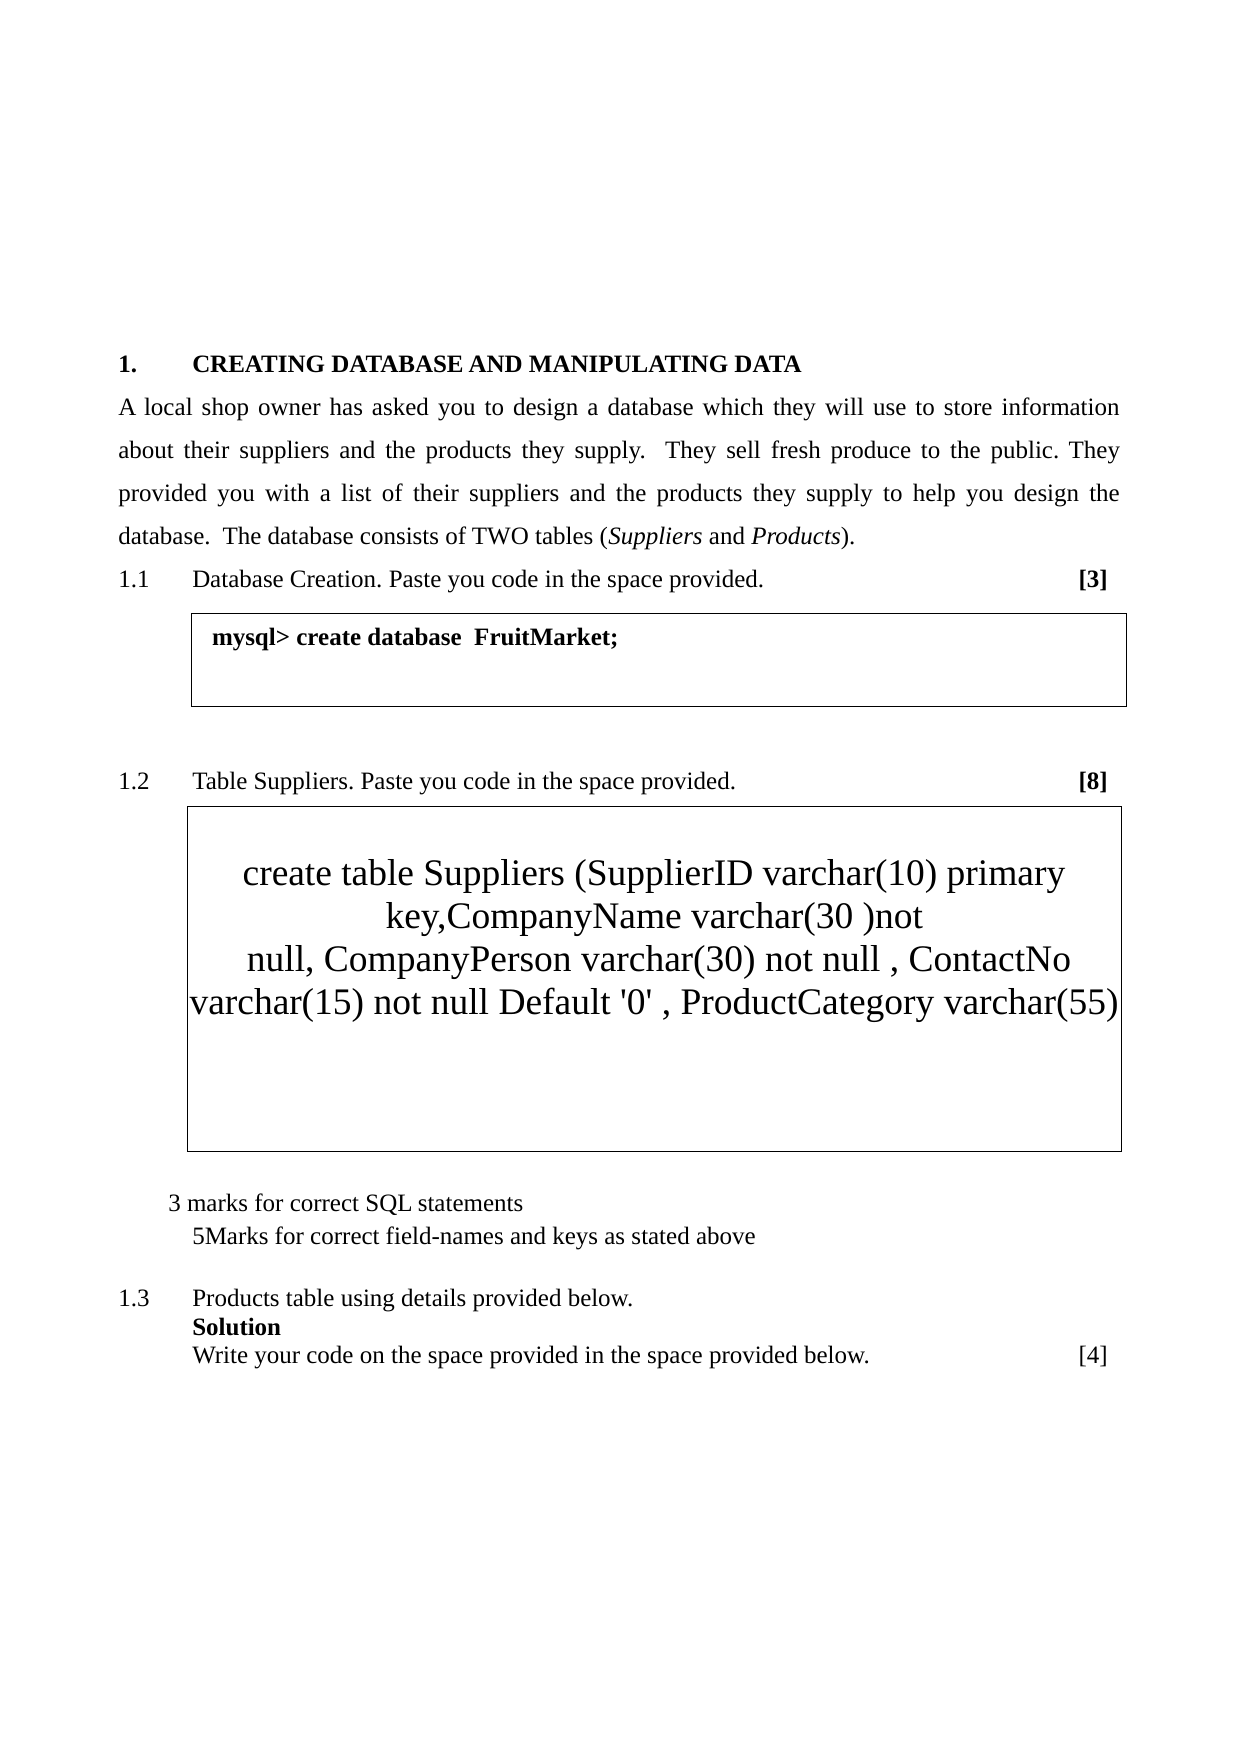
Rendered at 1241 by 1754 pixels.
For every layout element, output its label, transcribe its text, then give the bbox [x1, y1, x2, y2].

text 1. CREATING DATABASE AND MANIPULATING DATA [118, 349, 1122, 378]
text 1.1 Database Creation. Paste you code in the space provided. [3] [118, 564, 1122, 593]
text 5Marks for correct field-names and keys as stated above [118, 1221, 1122, 1250]
text 1.2 Table Suppliers. Paste you code in the space provided. [8] [118, 766, 1122, 794]
text [118, 622, 191, 651]
text Write your code on the space provided in the space provided below. [4] [118, 1340, 1122, 1369]
text mysql> create database FruitMarket; [192, 622, 1122, 651]
text 1.3 Products table using details provided below. [118, 1283, 1122, 1312]
text A local shop owner has asked you to design a database which they will use to store information about their suppliers and the products they supply. They sell fresh produce to the public. They provided you with a list of their suppliers and the products they supply to help you design the database. The database consists of TWO tables (Suppliers and Products). [118, 392, 1122, 550]
text Solution [118, 1312, 1122, 1340]
text 3 marks for correct SQL statements [118, 1188, 1122, 1217]
